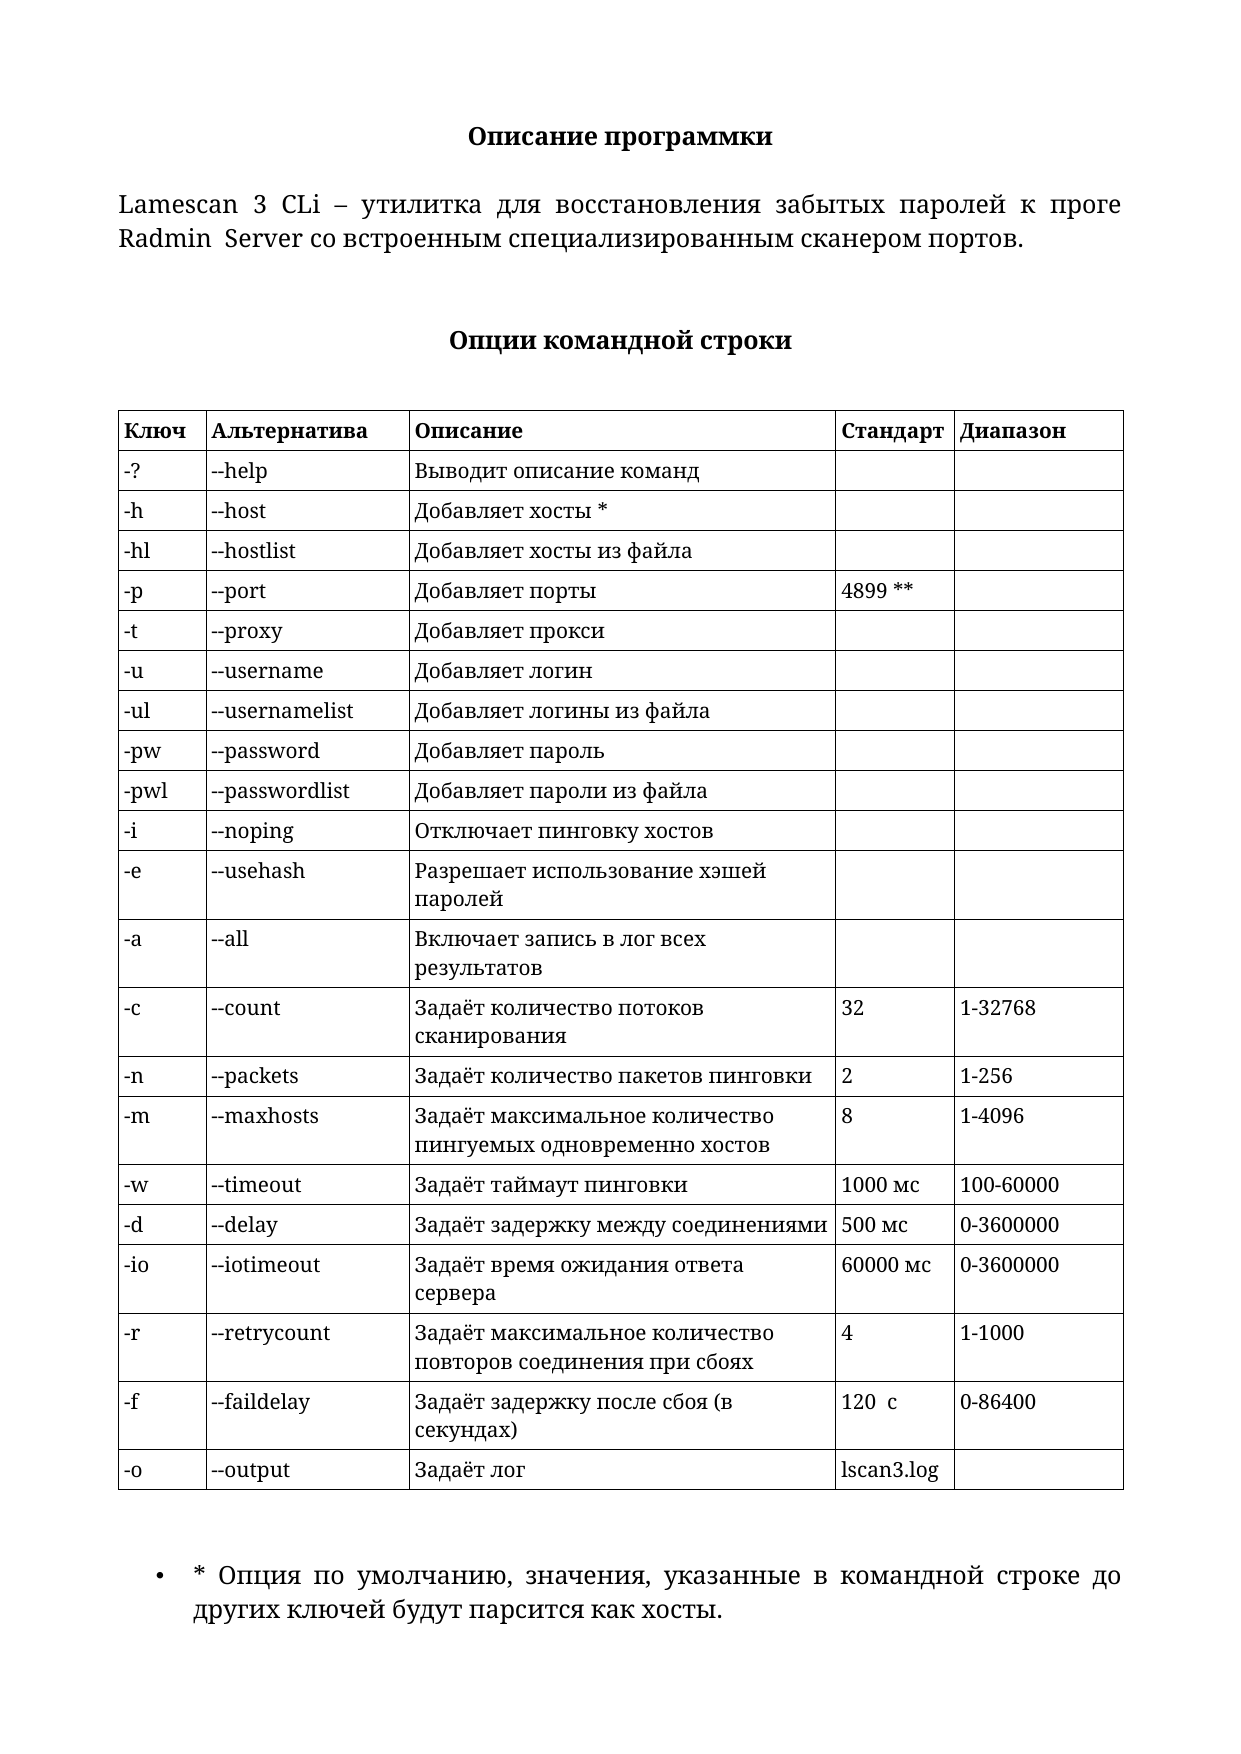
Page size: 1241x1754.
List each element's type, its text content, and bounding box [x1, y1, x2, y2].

table_cell [836, 611, 954, 650]
table_cell [955, 920, 1123, 987]
table_cell --password [207, 731, 409, 770]
table_cell -r [119, 1314, 206, 1381]
table_cell -io [119, 1245, 206, 1312]
table_cell [955, 531, 1123, 570]
table_cell --output [207, 1450, 409, 1489]
table_cell 0-86400 [955, 1382, 1123, 1449]
table_cell [836, 651, 954, 690]
table_cell Задаёт время ожидания ответа сервера [410, 1245, 835, 1312]
table_cell --maxhosts [207, 1097, 409, 1164]
table_cell --passwordlist [207, 771, 409, 810]
table_cell --port [207, 571, 409, 610]
table_cell Добавляет прокси [410, 611, 835, 650]
table_cell Задаёт задержку после сбоя (в секундах) [410, 1382, 835, 1449]
table_cell --help [207, 451, 409, 490]
table_cell 1-256 [955, 1057, 1123, 1096]
table_cell -m [119, 1097, 206, 1164]
table_cell Включает запись в лог всех результатов [410, 920, 835, 987]
table_cell --timeout [207, 1165, 409, 1204]
table_cell --retrycount [207, 1314, 409, 1381]
table_cell [836, 851, 954, 919]
table_cell Задаёт количество потоков сканирования [410, 988, 835, 1056]
table_cell Добавляет логины из файла [410, 691, 835, 730]
table_cell [955, 811, 1123, 850]
table_cell 1-4096 [955, 1097, 1123, 1164]
table_cell -o [119, 1450, 206, 1489]
table_cell -f [119, 1382, 206, 1449]
table_cell 100-60000 [955, 1165, 1123, 1204]
table_cell 60000 мс [836, 1245, 954, 1312]
table_cell Разрешает использование хэшей паролей [410, 851, 835, 919]
table_cell [955, 491, 1123, 530]
table_cell 120 с [836, 1382, 954, 1449]
table_cell 0-3600000 [955, 1245, 1123, 1312]
table_cell -a [119, 920, 206, 987]
table_cell 8 [836, 1097, 954, 1164]
table_cell --delay [207, 1205, 409, 1244]
table_cell -c [119, 988, 206, 1056]
table_cell 4899 ** [836, 571, 954, 610]
table_cell [955, 611, 1123, 650]
table_cell [836, 691, 954, 730]
table_cell 1000 мс [836, 1165, 954, 1204]
table_cell --noping [207, 811, 409, 850]
table_cell -h [119, 491, 206, 530]
table_cell --iotimeout [207, 1245, 409, 1312]
text Описание программки [118, 118, 1122, 152]
table_cell 32 [836, 988, 954, 1056]
table_cell [836, 731, 954, 770]
table_cell 4 [836, 1314, 954, 1381]
table_cell -t [119, 611, 206, 650]
table_cell Добавляет пароль [410, 731, 835, 770]
table_cell [955, 571, 1123, 610]
table_cell 0-3600000 [955, 1205, 1123, 1244]
table_cell [836, 531, 954, 570]
table_cell -i [119, 811, 206, 850]
table_cell --packets [207, 1057, 409, 1096]
table_cell [836, 811, 954, 850]
table_cell 1-1000 [955, 1314, 1123, 1381]
table_cell --username [207, 651, 409, 690]
table_cell Добавляет хосты * [410, 491, 835, 530]
table_cell -w [119, 1165, 206, 1204]
table_cell [955, 771, 1123, 810]
table_cell -p [119, 571, 206, 610]
table_cell --usehash [207, 851, 409, 919]
table_cell [836, 451, 954, 490]
table_cell -d [119, 1205, 206, 1244]
table_cell Задаёт задержку между соединениями [410, 1205, 835, 1244]
table_cell [955, 451, 1123, 490]
table_cell 1-32768 [955, 988, 1123, 1056]
table_header Стандарт [836, 411, 954, 450]
table_cell --host [207, 491, 409, 530]
table_cell Добавляет порты [410, 571, 835, 610]
table_cell [955, 1450, 1123, 1489]
table_cell [836, 771, 954, 810]
table_cell [836, 920, 954, 987]
table_cell Отключает пинговку хостов [410, 811, 835, 850]
table_cell [836, 491, 954, 530]
table_cell Задаёт количество пакетов пинговки [410, 1057, 835, 1096]
table_cell --faildelay [207, 1382, 409, 1449]
table_cell -? [119, 451, 206, 490]
table_cell --count [207, 988, 409, 1056]
table_cell -pw [119, 731, 206, 770]
table_cell -n [119, 1057, 206, 1096]
table_cell -u [119, 651, 206, 690]
text Lamescan 3 CLi – утилитка для восстановления забытых паролей к проге Radmin Server со встроенным специализированным сканером портов. [118, 186, 1122, 254]
table_cell -hl [119, 531, 206, 570]
table_cell --hostlist [207, 531, 409, 570]
table_header Альтернатива [207, 411, 409, 450]
table_cell Добавляет логин [410, 651, 835, 690]
table_header Диапазон [955, 411, 1123, 450]
table_cell 2 [836, 1057, 954, 1096]
table_cell --all [207, 920, 409, 987]
table_cell Добавляет пароли из файла [410, 771, 835, 810]
table_cell Задаёт таймаут пинговки [410, 1165, 835, 1204]
table_header Описание [410, 411, 835, 450]
table_cell Задаёт максимальное количество пингуемых одновременно хостов [410, 1097, 835, 1164]
table_cell --usernamelist [207, 691, 409, 730]
table_cell [955, 851, 1123, 919]
list * Опция по умолчанию, значения, указанные в командной строке до других ключей будут парсится как хосты. [156, 1558, 1122, 1626]
table_cell -ul [119, 691, 206, 730]
table_cell -pwl [119, 771, 206, 810]
table_cell Выводит описание команд [410, 451, 835, 490]
table_cell [955, 651, 1123, 690]
table_header Ключ [119, 411, 206, 450]
table_cell -e [119, 851, 206, 919]
table_cell Добавляет хосты из файла [410, 531, 835, 570]
table_cell Задаёт максимальное количество повторов соединения при сбоях [410, 1314, 835, 1381]
table_cell 500 мс [836, 1205, 954, 1244]
table_cell lscan3.log [836, 1450, 954, 1489]
table_cell Задаёт лог [410, 1450, 835, 1489]
table_cell --proxy [207, 611, 409, 650]
text Опции командной строки [118, 322, 1122, 357]
table_cell [955, 691, 1123, 730]
table_cell [955, 731, 1123, 770]
